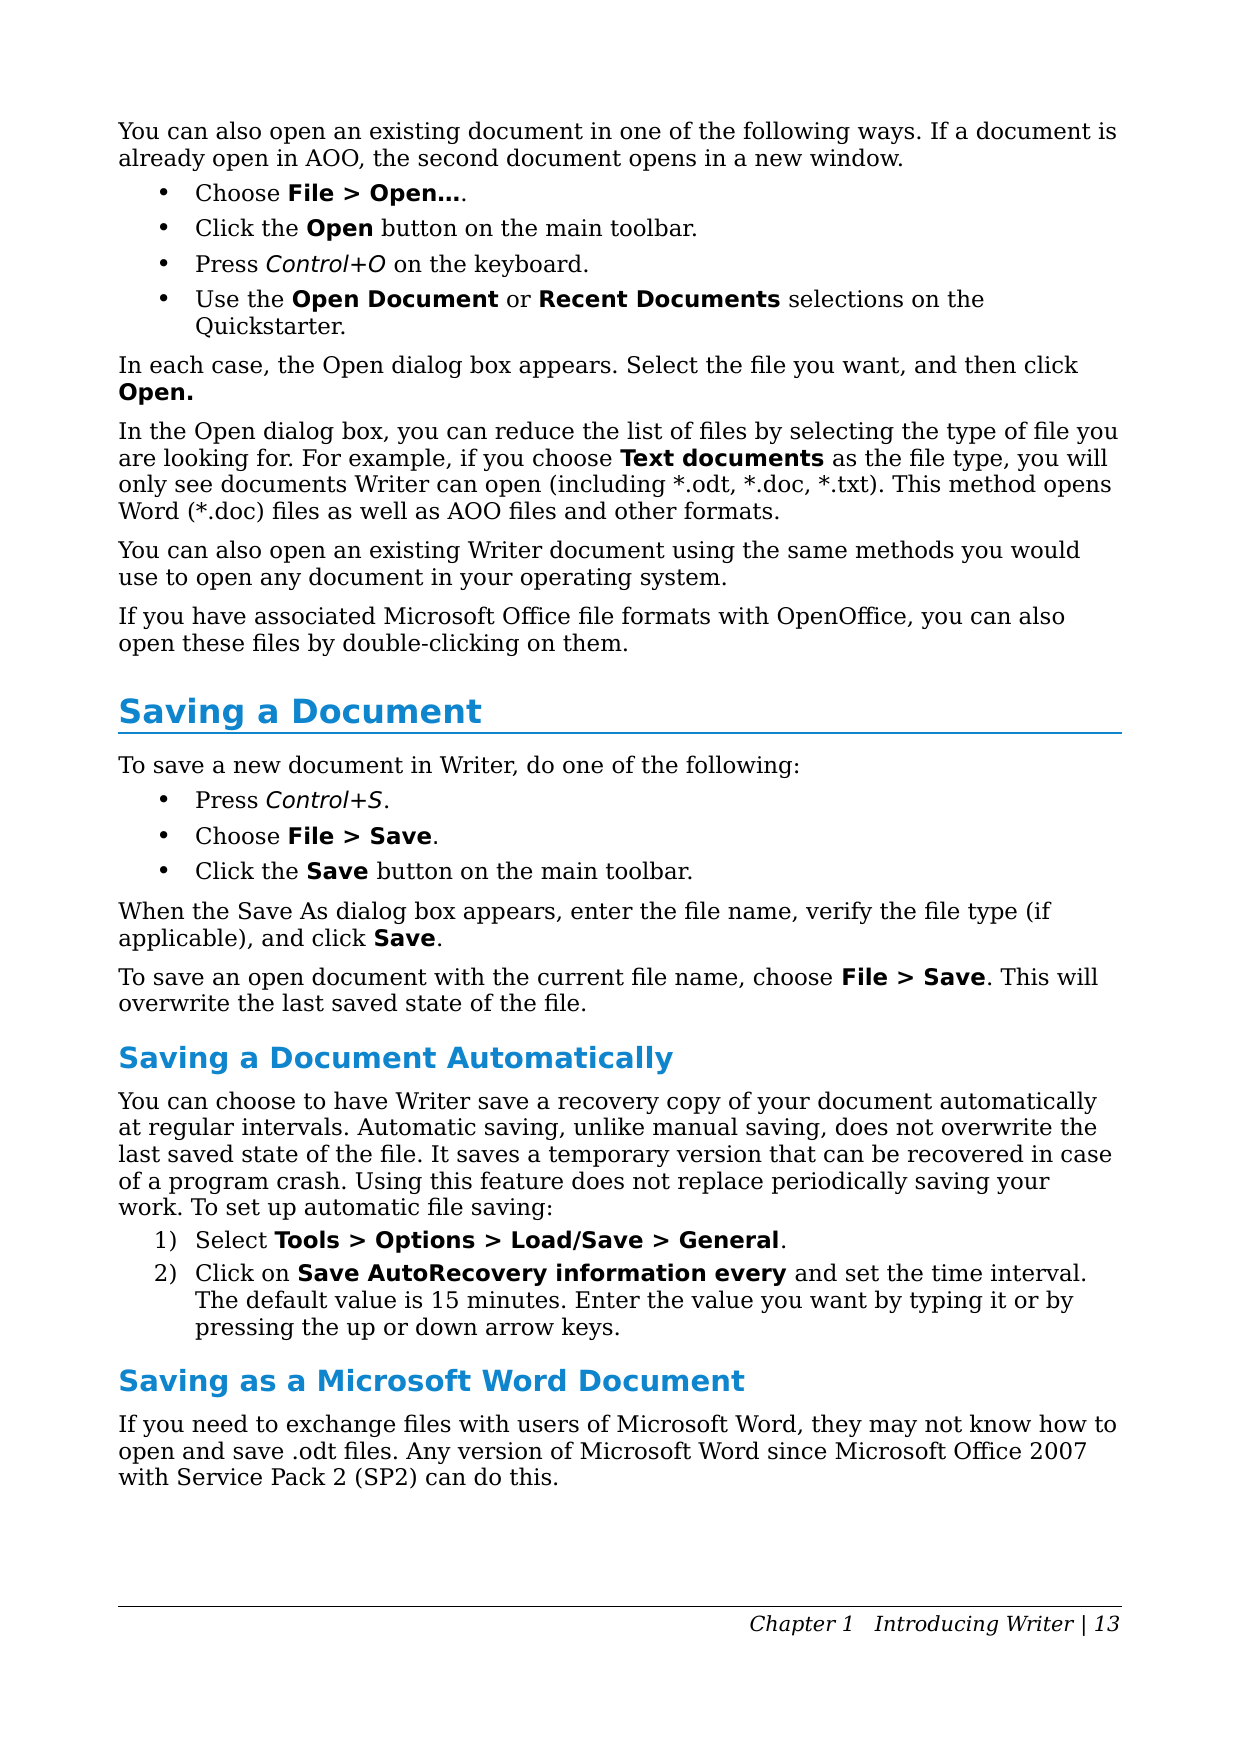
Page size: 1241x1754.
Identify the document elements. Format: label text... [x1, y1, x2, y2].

subtitle Saving a Document Automatically [118, 1041, 1122, 1075]
list Use the Open Document or Recent Documents selections on the Quickstarter. [156, 284, 1122, 340]
list Choose File > Save. [156, 821, 1122, 850]
list Click the Save button on the main toolbar. [156, 856, 1122, 886]
text When the Save As dialog box appears, enter the file name, verify the file type (if applicable), and click Save. [118, 898, 1122, 951]
text In each case, the Open dialog box appears. Select the file you want, and then click Open. [118, 352, 1122, 406]
list Press Control+O on the keyboard. [156, 249, 1122, 278]
list Choose File > Open…. [156, 178, 1122, 207]
subtitle Saving a Document [118, 693, 1122, 732]
list Click on Save AutoRecovery information every and set the time interval. The default value is 15 minutes. Enter the value you want by typing it or by pressing the up or down arrow keys. [177, 1261, 1122, 1341]
list You can choose to have Writer save a recovery copy of your document automatically at regular intervals. Automatic saving, unlike manual saving, does not overwrite the last saved state of the file. It saves a temporary version that can be recovered in case of a program crash. Using this feature does not replace periodically saving your work. To set up automatic file saving: [118, 1088, 1122, 1221]
list To save a new document in Writer, do one of the following: [118, 752, 1122, 779]
text To save an open document with the current file name, choose File > Save. This will overwrite the last saved state of the file. [118, 964, 1122, 1017]
subtitle Saving as a Microsoft Word Document [118, 1365, 1122, 1399]
list Select Tools > Options > Load/Save > General. [177, 1228, 1122, 1254]
text If you have associated Microsoft Office file formats with OpenOffice, you can also open these files by double-clicking on them. [118, 603, 1122, 657]
list Click the Open button on the main toolbar. [156, 213, 1122, 242]
list You can also open an existing document in one of the following ways. If a document is already open in AOO, the second document opens in a new window. [118, 118, 1122, 171]
text In the Open dialog box, you can reduce the list of files by selecting the type of file you are looking for. For example, if you choose Text documents as the file type, you will only see documents Writer can open (including *.odt, *.doc, *.txt). This method opens Word (*.doc) files as well as AOO files and other formats. [118, 418, 1122, 525]
list Press Control+S. [156, 786, 1122, 815]
text If you need to exchange files with users of Microsoft Word, they may not know how to open and save .odt files. Any version of Microsoft Word since Microsoft Office 2007 with Service Pack 2 (SP2) can do this. [118, 1411, 1122, 1491]
text You can also open an existing Writer document using the same methods you would use to open any document in your operating system. [118, 537, 1122, 591]
